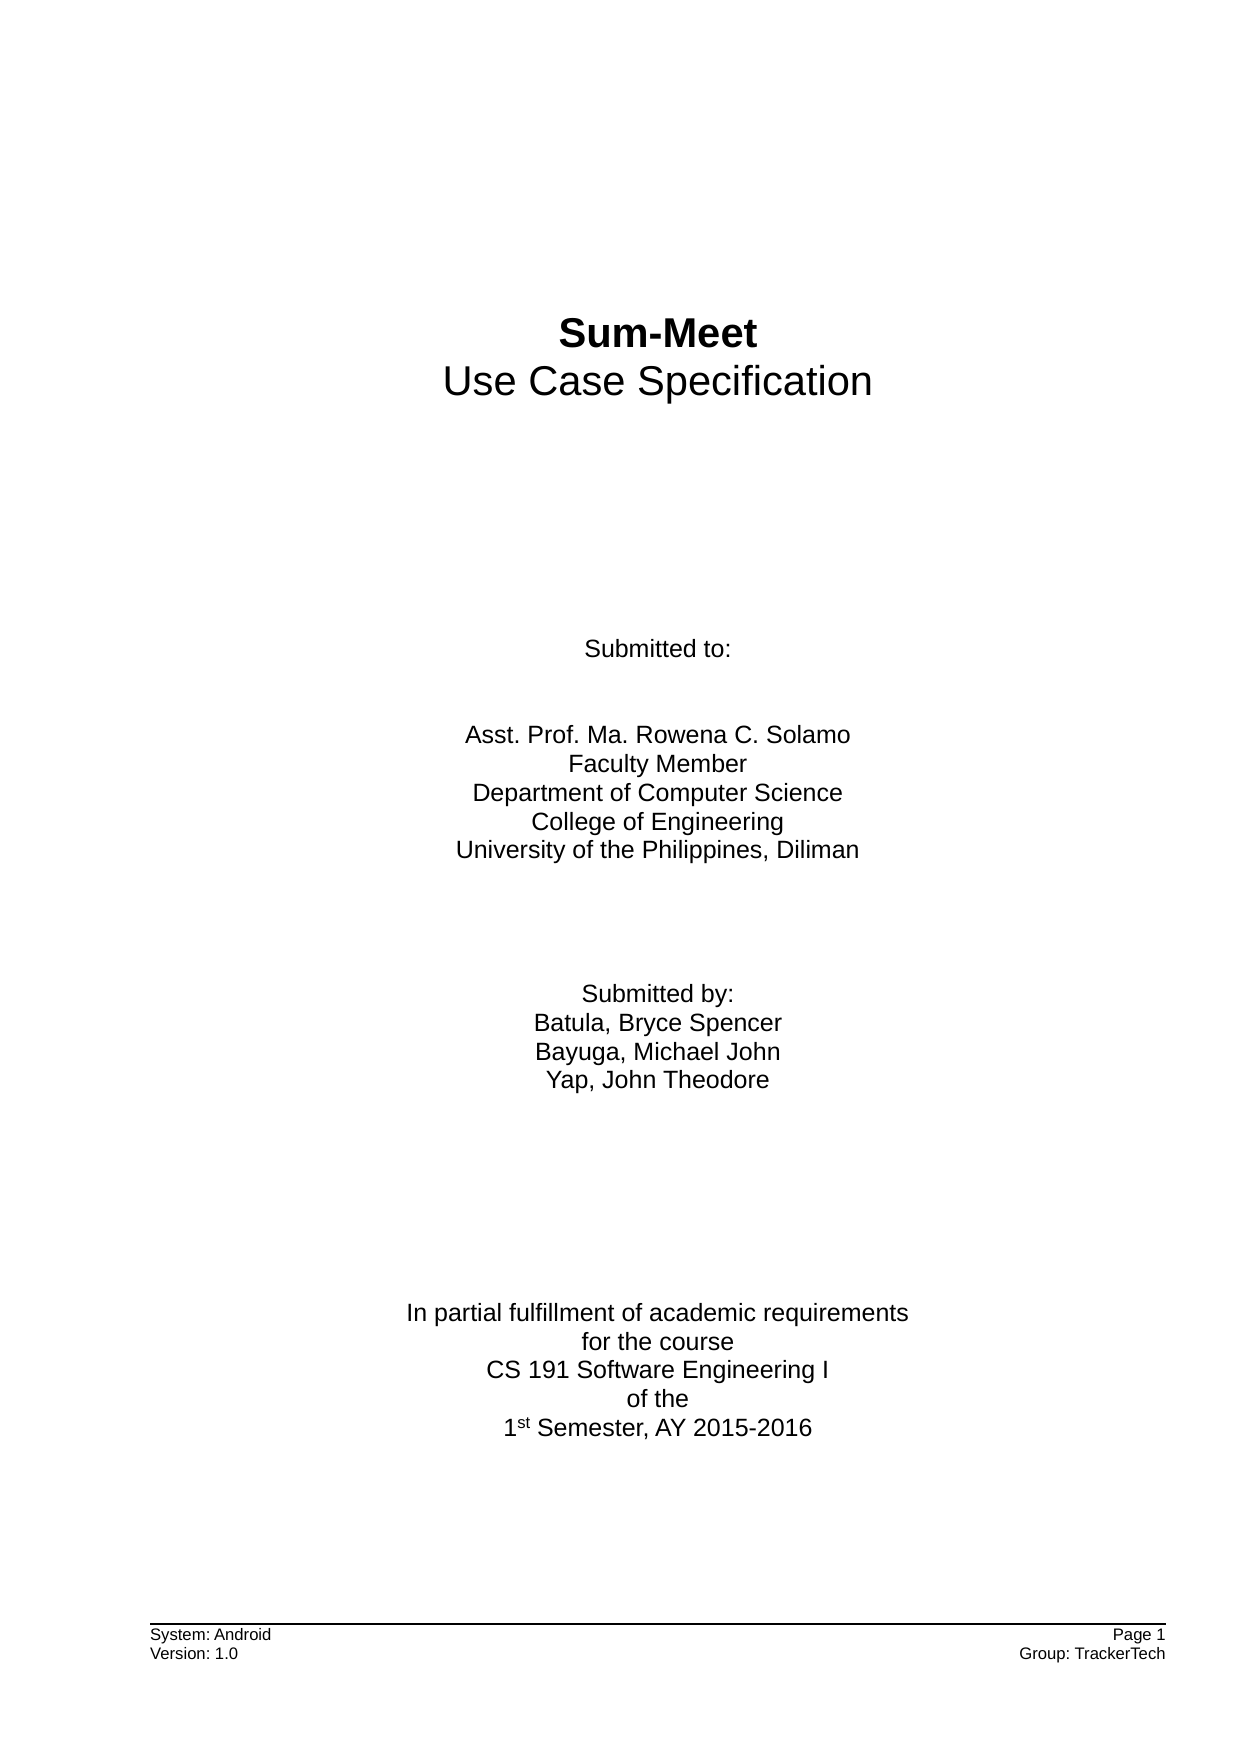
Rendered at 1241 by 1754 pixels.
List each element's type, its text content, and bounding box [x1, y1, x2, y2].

text Batula, Bryce Spencer [150, 1008, 1166, 1036]
text College of Engineering [150, 806, 1166, 835]
text Submitted by: [150, 979, 1166, 1008]
text Use Case Specification [150, 356, 1166, 404]
text Asst. Prof. Ma. Rowena C. Solamo [150, 720, 1166, 749]
text Faculty Member [150, 749, 1166, 778]
text In partial fulfillment of academic requirements [150, 1298, 1166, 1326]
text Yap, John Theodore [150, 1065, 1166, 1094]
text Department of Computer Science [150, 778, 1166, 806]
subtitle 1st Semester, AY 2015-2016 [150, 1413, 1166, 1500]
text Submitted to: [150, 634, 1166, 663]
text Bayuga, Michael John [150, 1036, 1166, 1065]
text Sum-Meet [150, 308, 1166, 356]
text of the [150, 1384, 1166, 1413]
text for the course [150, 1326, 1166, 1355]
text CS 191 Software Engineering I [150, 1355, 1166, 1384]
text University of the Philippines, Diliman [150, 835, 1166, 864]
